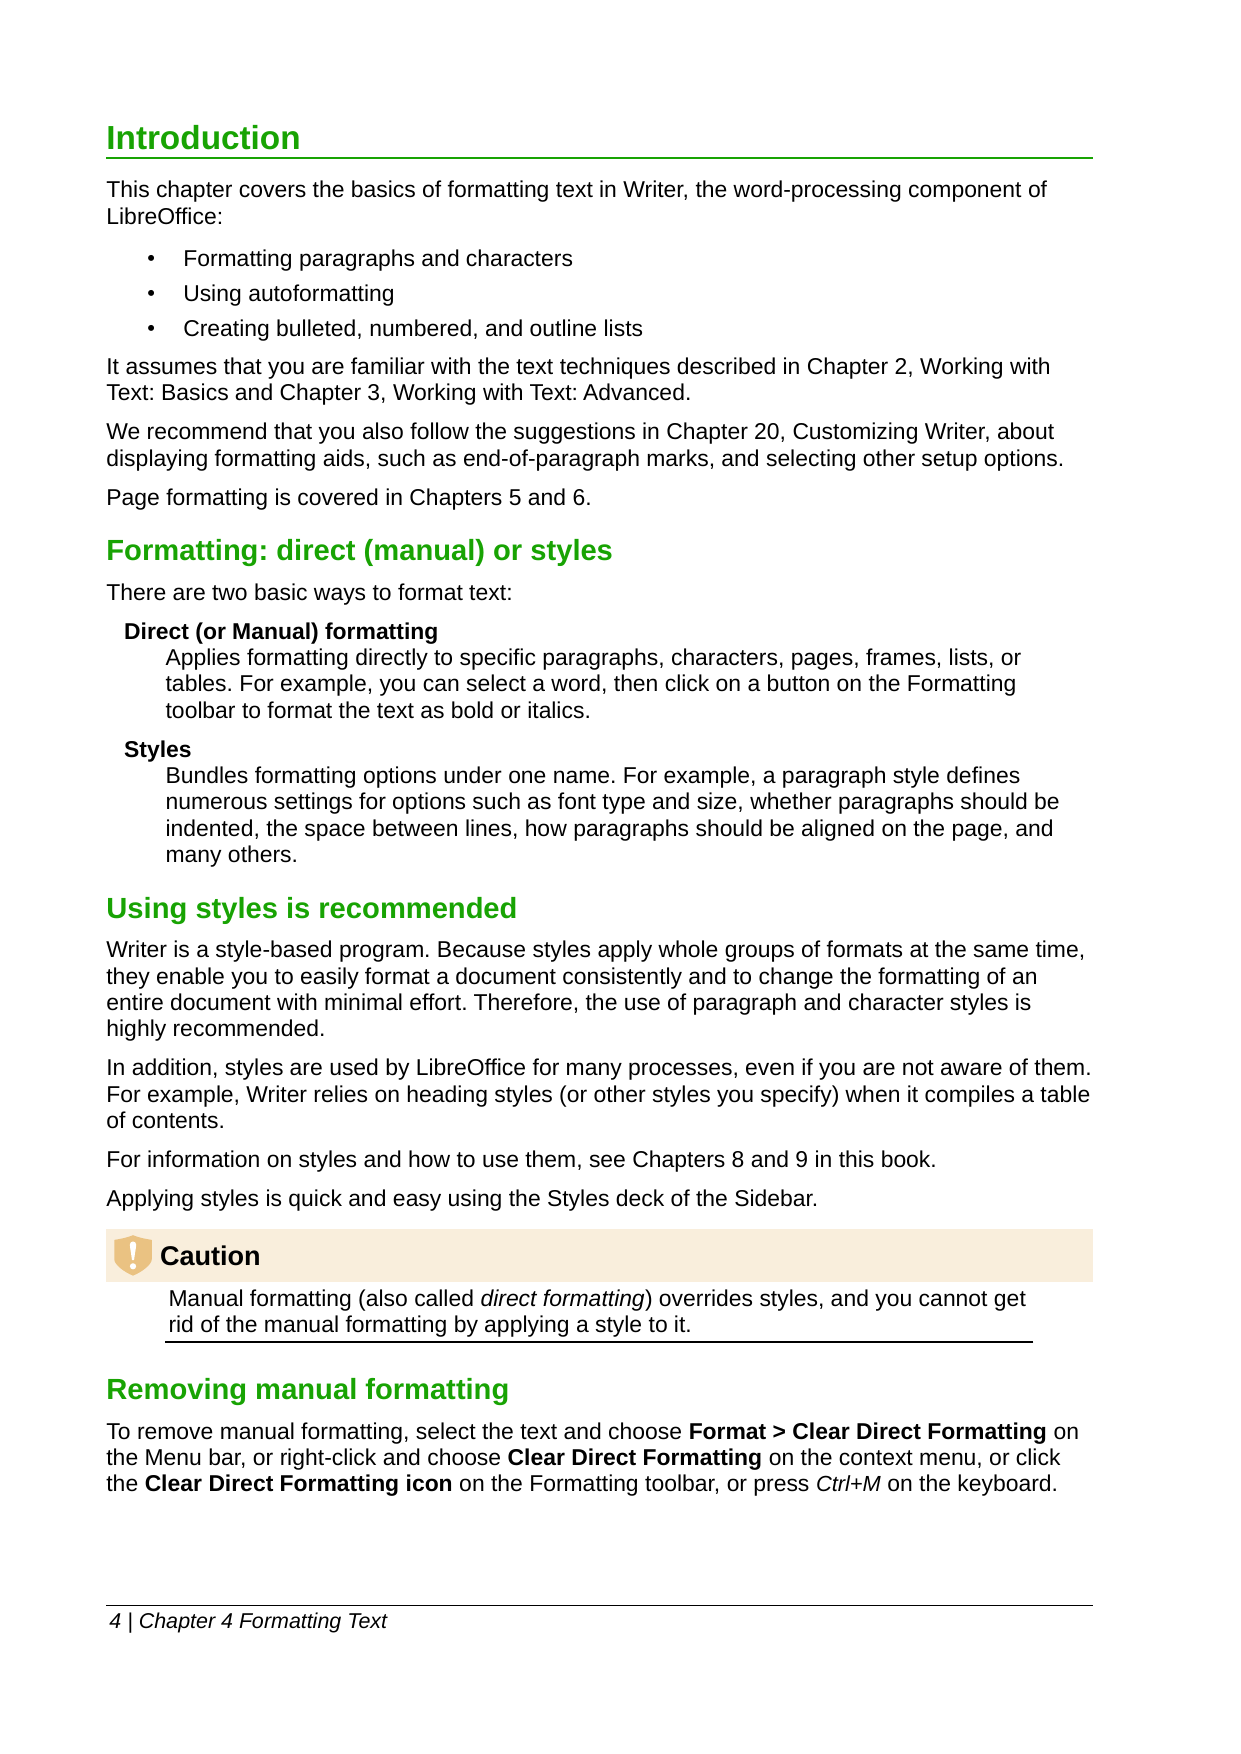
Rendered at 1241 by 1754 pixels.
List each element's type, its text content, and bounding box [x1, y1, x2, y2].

subtitle Using styles is recommended [106, 891, 1093, 924]
list Formatting paragraphs and characters [144, 242, 1093, 271]
text For information on styles and how to use them, see Chapters 8 and 9 in this book. [106, 1146, 1093, 1172]
text To remove manual formatting, select the text and choose Format > Clear Direct Formatting on the Menu bar, or right-click and choose Clear Direct Formatting on the context menu, or click the Clear Direct Formatting icon on the Formatting toolbar, or press Ctrl+M on the keyboard. [106, 1418, 1093, 1497]
list Creating bulleted, numbered, and outline lists [144, 312, 1093, 344]
text This chapter covers the basics of formatting text in Writer, the word-processing component of LibreOffice: [106, 176, 1093, 229]
text Manual formatting (also called direct formatting) overrides styles, and you cannot get rid of the manual formatting by applying a style to it. [165, 1282, 1033, 1341]
text Bundles formatting options under one name. For example, a paragraph style defines numerous settings for options such as font type and size, whether paragraphs should be indented, the space between lines, how paragraphs should be aligned on the page, and many others. [165, 762, 1093, 867]
text Styles [124, 736, 1093, 762]
subtitle Removing manual formatting [106, 1372, 1093, 1406]
text We recommend that you also follow the suggestions in Chapter 20, Customizing Writer, about displaying formatting aids, such as end-of-paragraph marks, and selecting other setup options. [106, 418, 1093, 471]
subtitle Caution [106, 1229, 1093, 1282]
text It assumes that you are familiar with the text techniques described in Chapter 2, Working with Text: Basics and Chapter 3, Working with Text: Advanced. [106, 353, 1093, 406]
subtitle Introduction [106, 118, 1093, 157]
text Applies formatting directly to specific paragraphs, characters, pages, frames, lists, or tables. For example, you can select a word, then click on a button on the Formatting toolbar to format the text as bold or italics. [165, 644, 1093, 723]
text Applying styles is quick and easy using the Styles deck of the Sidebar. [106, 1184, 1093, 1211]
text Writer is a style-based program. Because styles apply whole groups of formats at the same time, they enable you to easily format a document consistently and to change the formatting of an entire document with minimal effort. Therefore, the use of paragraph and character styles is highly recommended. [106, 936, 1093, 1042]
text In addition, styles are used by LibreOffice for many processes, even if you are not aware of them. For example, Writer relies on heading styles (or other styles you specify) when it compiles a table of contents. [106, 1054, 1093, 1133]
text Page formatting is covered in Chapters 5 and 6. [106, 483, 1093, 510]
text Direct (or Manual) formatting [124, 618, 1093, 644]
subtitle Formatting: direct (manual) or styles [106, 533, 1093, 567]
text There are two basic ways to format text: [106, 579, 1093, 605]
list Using autoformatting [144, 277, 1093, 306]
